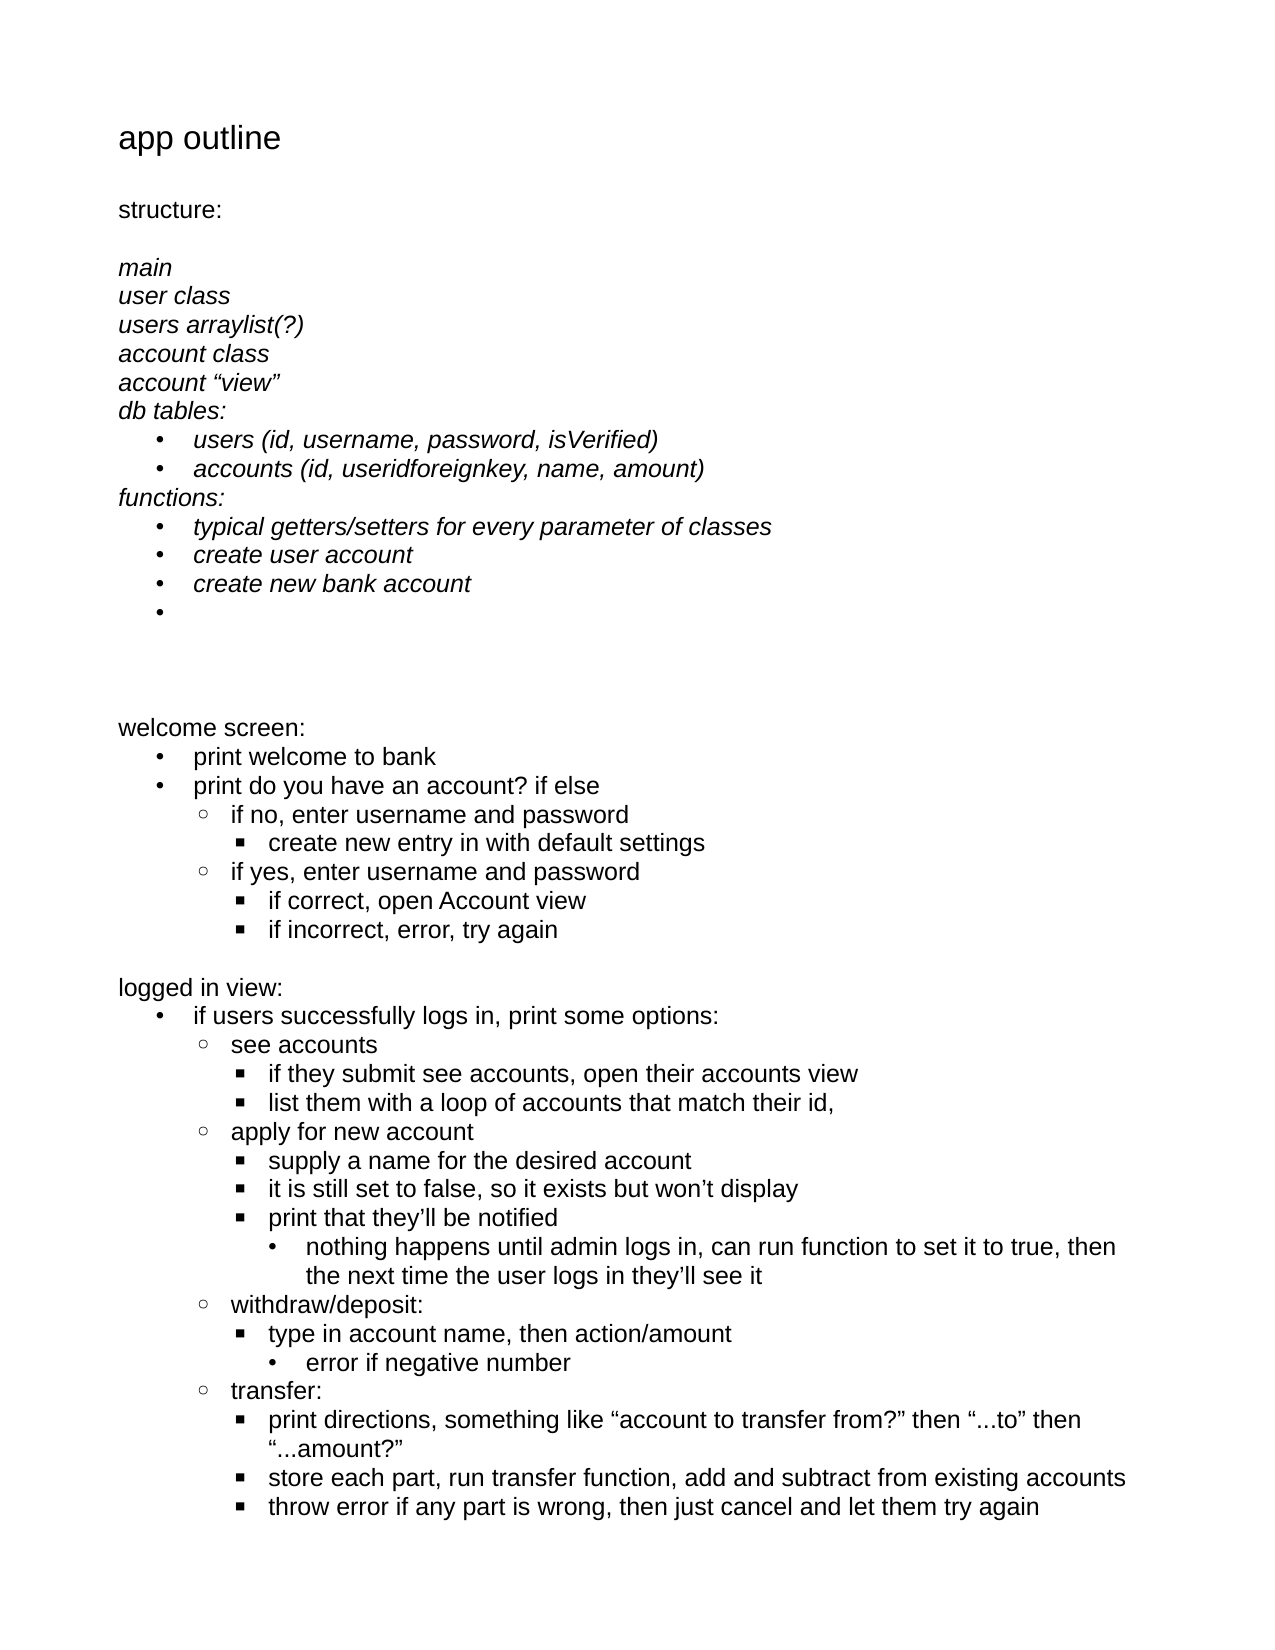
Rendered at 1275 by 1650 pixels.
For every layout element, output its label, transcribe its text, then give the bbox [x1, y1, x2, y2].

list error if negative number [268, 1347, 1157, 1376]
text account “view” [118, 367, 1157, 396]
list it is still set to false, so it exists but won’t display [231, 1174, 1157, 1203]
list if yes, enter username and password [193, 857, 1157, 886]
text logged in view: [118, 973, 1157, 1001]
list transfer: [193, 1376, 1157, 1405]
list type in account name, then action/amount [231, 1319, 1157, 1347]
list create new entry in with default settings [231, 828, 1157, 857]
text app outline [118, 118, 1157, 157]
list store each part, run transfer function, add and subtract from existing accounts [231, 1463, 1157, 1492]
list print welcome to bank [156, 742, 1157, 771]
text user class [118, 281, 1157, 310]
list if correct, open Account view [231, 886, 1157, 915]
text functions: [118, 483, 1157, 511]
list accounts (id, useridforeignkey, name, amount) [156, 454, 1157, 483]
list list them with a loop of accounts that match their id, [231, 1088, 1157, 1117]
list throw error if any part is wrong, then just cancel and let them try again [231, 1492, 1157, 1521]
list create user account [156, 540, 1157, 569]
list if no, enter username and password [193, 799, 1157, 828]
list if incorrect, error, try again [231, 915, 1157, 944]
list apply for new account [193, 1117, 1157, 1146]
list withdraw/deposit: [193, 1290, 1157, 1319]
list print that they’ll be notified [231, 1203, 1157, 1232]
list see accounts [193, 1030, 1157, 1059]
list typical getters/setters for every parameter of classes [156, 511, 1157, 540]
text db tables: [118, 396, 1157, 425]
text main [118, 252, 1157, 281]
text structure: [118, 195, 1157, 224]
list print directions, something like “account to transfer from?” then “...to” then “...amount?” [231, 1405, 1157, 1463]
text welcome screen: [118, 713, 1157, 742]
list users (id, username, password, isVerified) [156, 425, 1157, 454]
text users arraylist(?) [118, 310, 1157, 339]
text account class [118, 339, 1157, 367]
list supply a name for the desired account [231, 1146, 1157, 1174]
list nothing happens until admin logs in, can run function to set it to true, then the next time the user logs in they’ll see it [268, 1232, 1157, 1290]
list if they submit see accounts, open their accounts view [231, 1059, 1157, 1088]
list print do you have an account? if else [156, 771, 1157, 799]
list create new bank account [156, 569, 1157, 598]
list if users successfully logs in, print some options: [156, 1001, 1157, 1030]
